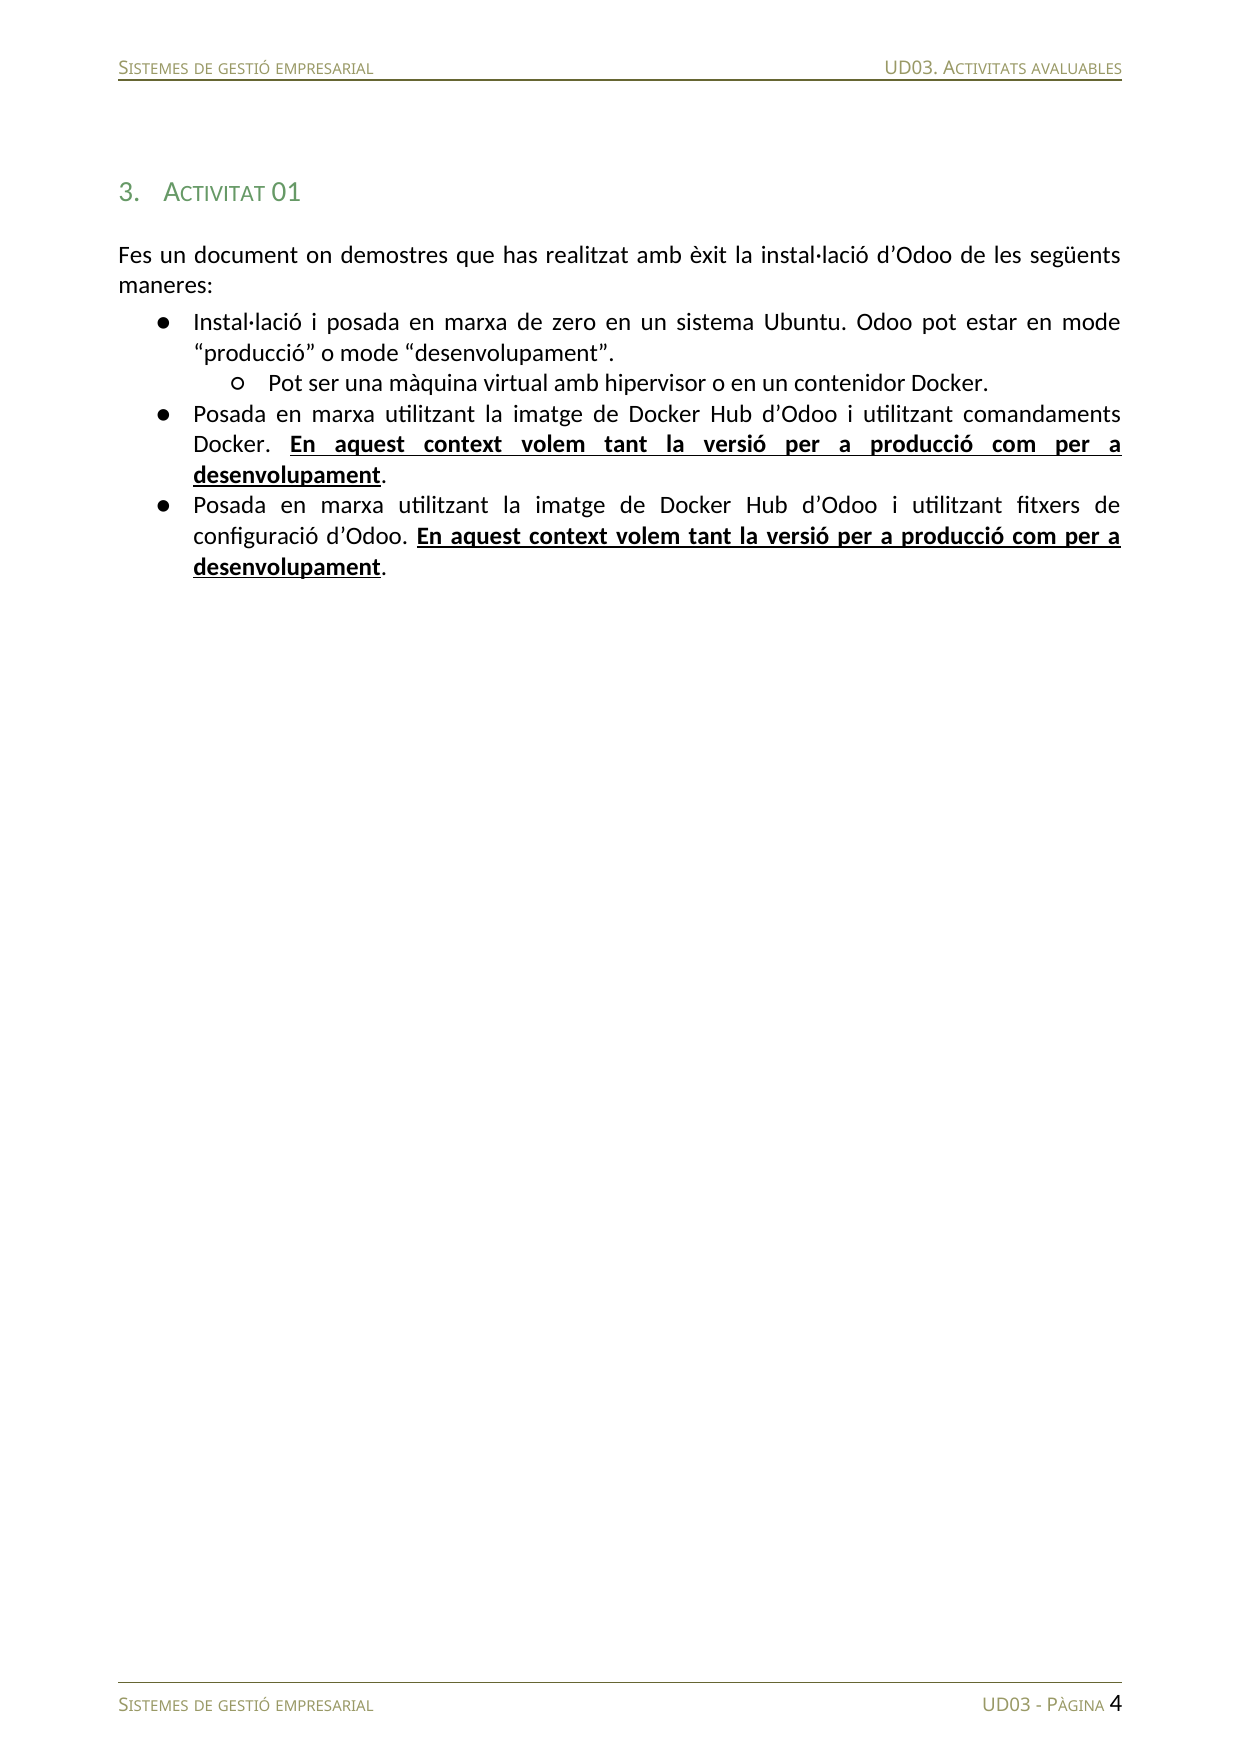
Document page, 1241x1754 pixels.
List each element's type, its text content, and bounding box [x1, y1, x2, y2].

list Posada en marxa utilitzant la imatge de Docker Hub d’Odoo i utilitzant comandaments Docker. En aquest context volem tant la versió per a producció com per a desenvolupament. [156, 398, 1122, 490]
subtitle Activitat 01 [118, 173, 1122, 209]
list Pot ser una màquina virtual amb hipervisor o en un contenidor Docker. [231, 368, 1122, 398]
text Fes un document on demostres que has realitzat amb èxit la instal·lació d’Odoo de les següents maneres: [118, 239, 1122, 300]
list Instal·lació i posada en marxa de zero en un sistema Ubuntu. Odoo pot estar en mode “producció” o mode “desenvolupament”. [156, 307, 1122, 368]
list Posada en marxa utilitzant la imatge de Docker Hub d’Odoo i utilitzant fitxers de configuració d’Odoo. En aquest context volem tant la versió per a producció com per a desenvolupament. [156, 490, 1122, 581]
